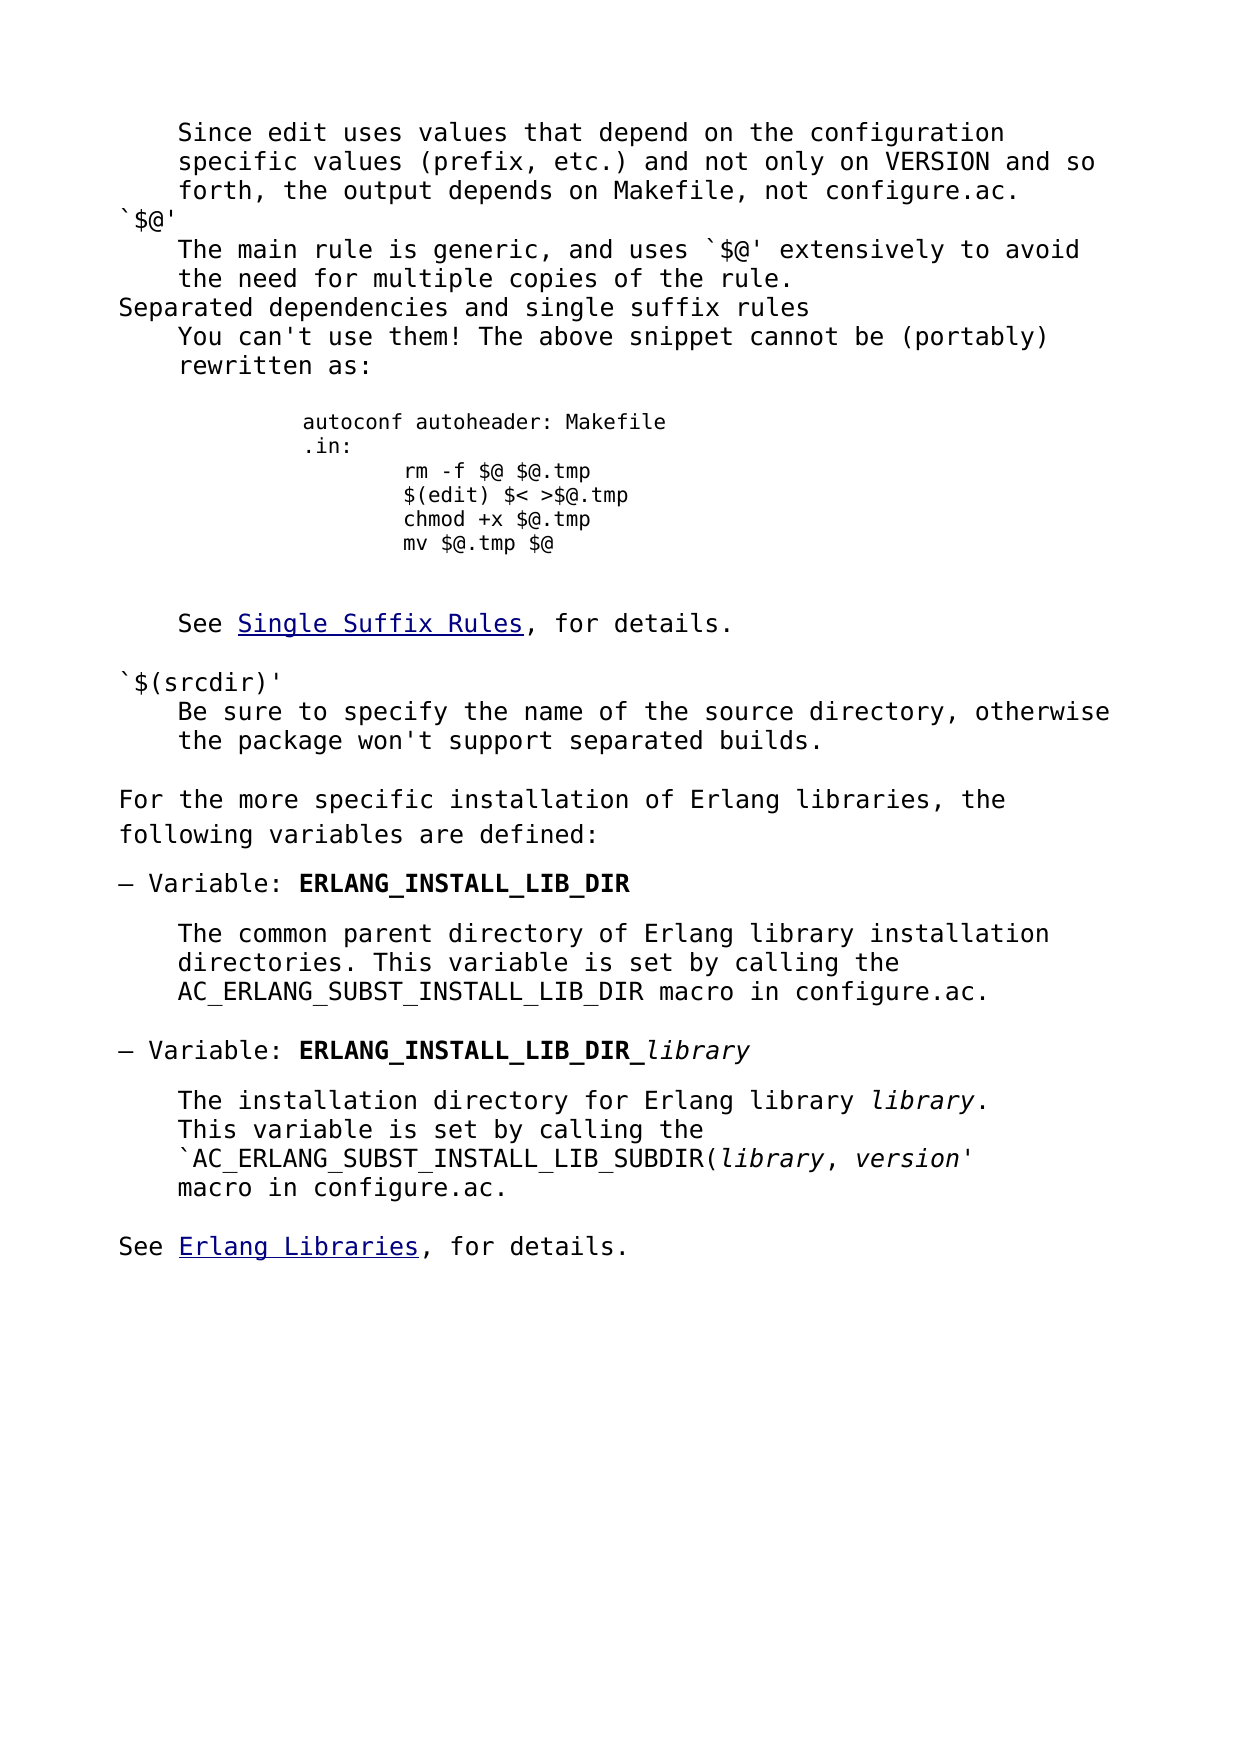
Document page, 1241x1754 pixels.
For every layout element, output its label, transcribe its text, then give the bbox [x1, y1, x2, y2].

text The installation directory for Erlang library library. This variable is set by calling the `AC_ERLANG_SUBST_INSTALL_LIB_SUBDIR(library, version' macro in configure.ac. [177, 1086, 1063, 1202]
text .in: [177, 434, 1122, 459]
list You can't use them! The above snippet cannot be (portably) rewritten as: [177, 322, 1122, 381]
text — Variable: ERLANG_INSTALL_LIB_DIR [118, 870, 1122, 899]
text See Erlang Libraries, for details. [118, 1232, 1122, 1261]
list The main rule is generic, and uses `$@' extensively to avoid the need for multiple copies of the rule. [177, 235, 1122, 293]
text rm -f $@ $@.tmp [177, 459, 1122, 483]
text $(edit) $< >$@.tmp [177, 483, 1122, 507]
text chmod +x $@.tmp [177, 507, 1122, 531]
text — Variable: ERLANG_INSTALL_LIB_DIR_library [118, 1036, 1122, 1065]
text mv $@.tmp $@ [177, 531, 1122, 556]
subtitle `$@' [118, 206, 1122, 235]
list Be sure to specify the name of the source directory, otherwise the package won't support separated builds. [177, 697, 1122, 756]
subtitle Separated dependencies and single suffix rules [118, 293, 1122, 322]
list Since edit uses values that depend on the configuration specific values (prefix, etc.) and not only on VERSION and so forth, the output depends on Makefile, not configure.ac. [177, 118, 1122, 206]
text For the more specific installation of Erlang libraries, the following variables are defined: [118, 785, 1122, 849]
list See Single Suffix Rules, for details. [177, 609, 1122, 639]
text autoconf autoheader: Makefile [177, 410, 1122, 434]
text The common parent directory of Erlang library installation directories. This variable is set by calling the AC_ERLANG_SUBST_INSTALL_LIB_DIR macro in configure.ac. [177, 919, 1063, 1007]
subtitle `$(srcdir)' [118, 668, 1122, 697]
